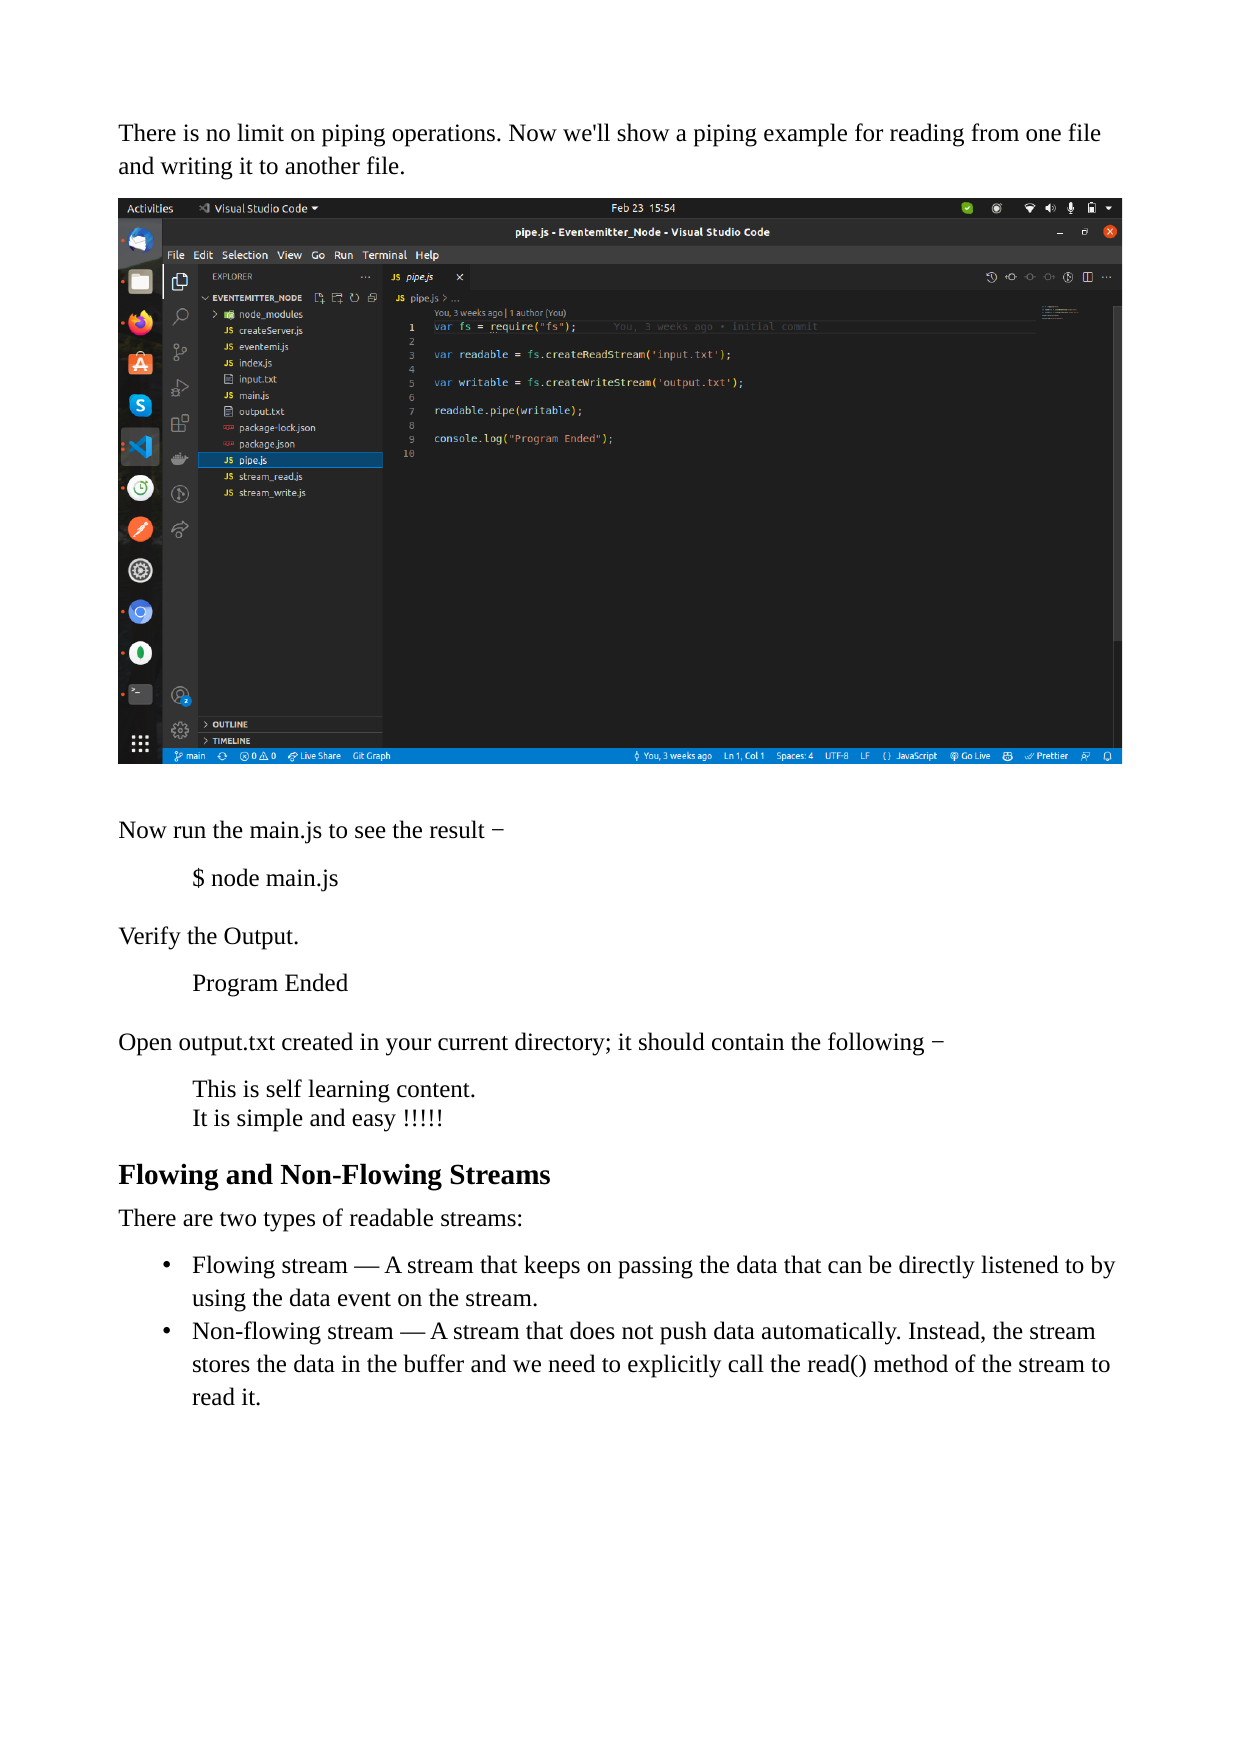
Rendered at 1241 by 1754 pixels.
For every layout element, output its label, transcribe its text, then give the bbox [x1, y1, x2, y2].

text This is self learning content. [118, 1074, 1122, 1103]
subtitle Flowing and Non-Flowing Streams [118, 1157, 1122, 1190]
text Open output.txt created in your current directory; it should contain the following − [118, 1027, 1122, 1055]
text Program Ended [118, 968, 1122, 997]
list Flowing stream — A stream that keeps on passing the data that can be directly listened to by using the data event on the stream. [162, 1250, 1122, 1312]
text $ node main.js [118, 863, 1122, 891]
text It is simple and easy !!!!! [118, 1103, 1122, 1132]
list Non-flowing stream — A stream that does not push data automatically. Instead, the stream stores the data in the buffer and we need to explicitly call the read() method of the stream to read it. [162, 1316, 1122, 1411]
text Verify the Output. [118, 921, 1122, 949]
text Now run the main.js to see the result − [118, 815, 1122, 844]
picture [118, 198, 1123, 764]
text There is no limit on piping operations. Now we'll show a piping example for reading from one file and writing it to another file. [118, 118, 1122, 180]
text There are two types of readable streams: [118, 1203, 1122, 1232]
